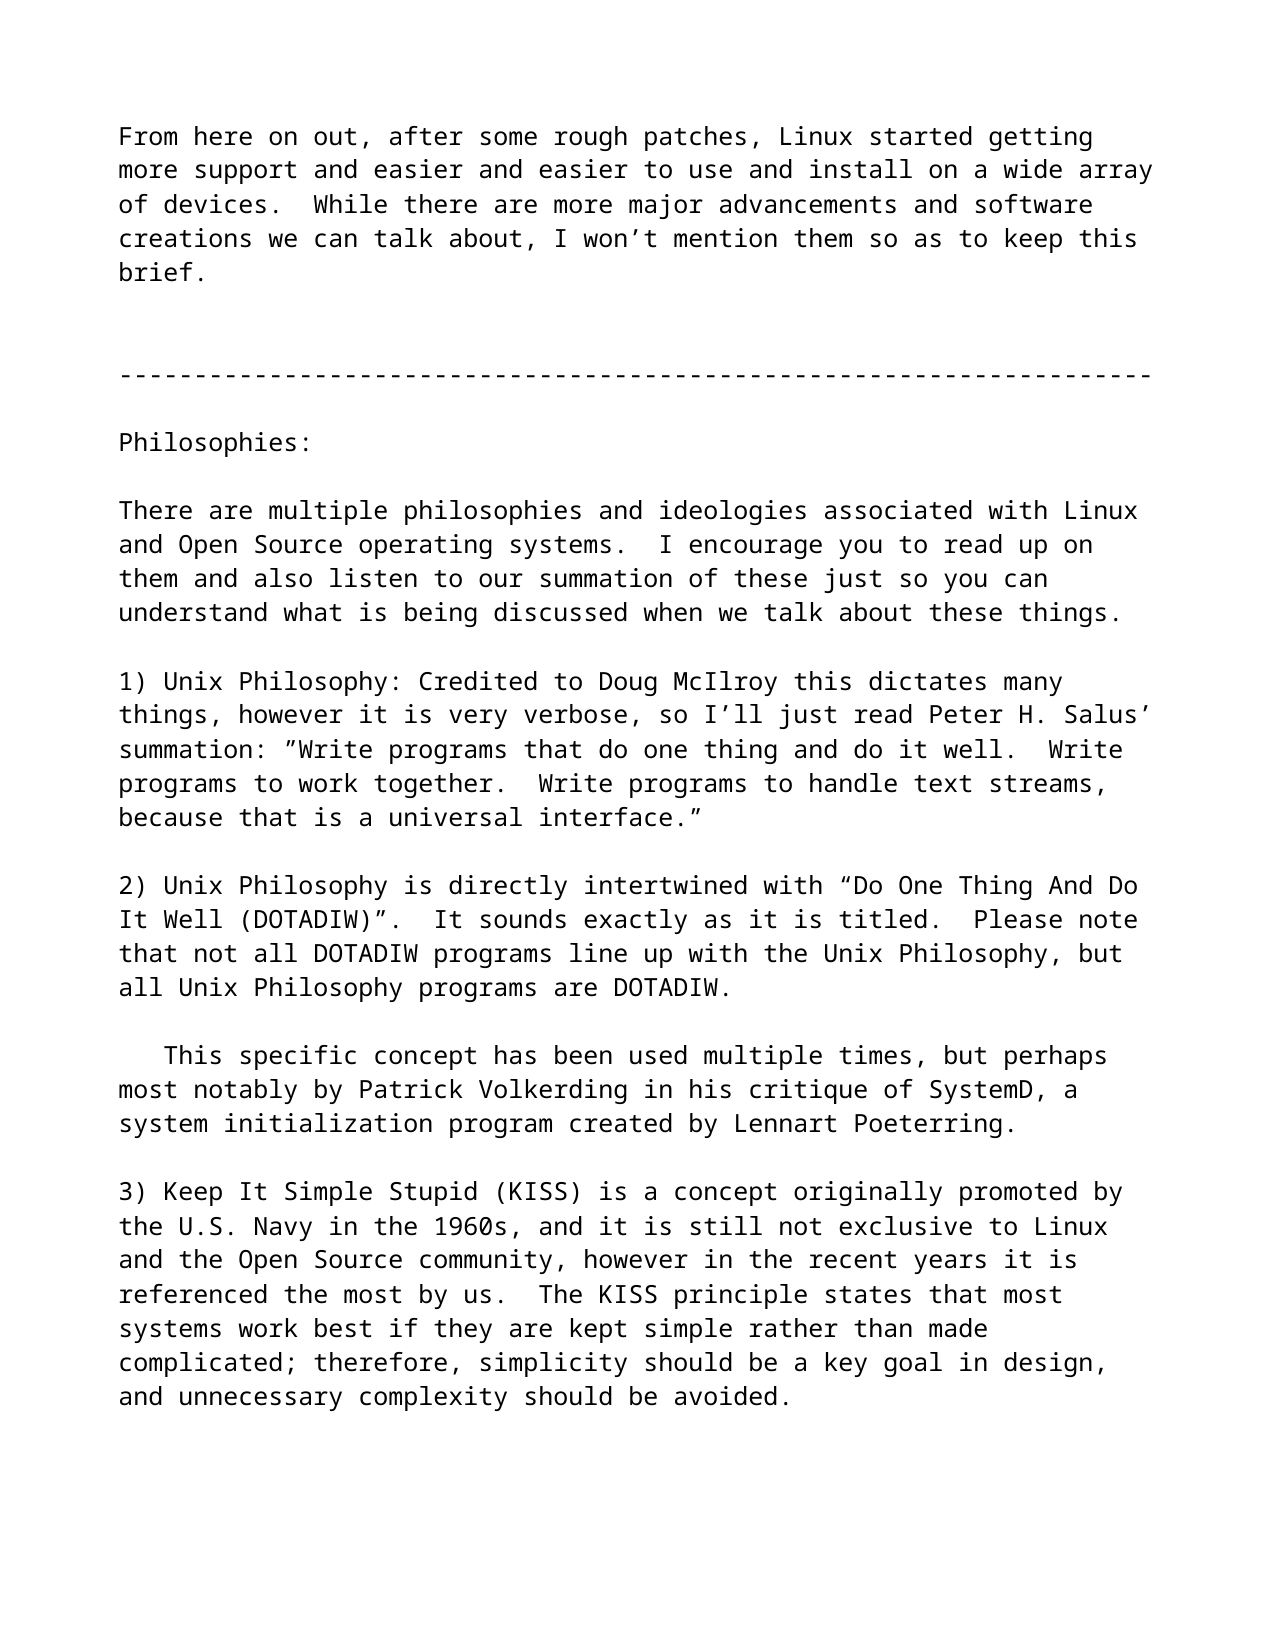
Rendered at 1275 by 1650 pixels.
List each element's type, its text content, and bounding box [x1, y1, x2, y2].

text Philosophies: [118, 425, 1157, 459]
text This specific concept has been used multiple times, but perhaps most notably by Patrick Volkerding in his critique of SystemD, a system initialization program created by Lennart Poeterring. [118, 1038, 1157, 1140]
text --------------------------------------------------------------------- [118, 357, 1157, 391]
text There are multiple philosophies and ideologies associated with Linux and Open Source operating systems. I encourage you to read up on them and also listen to our summation of these just so you can understand what is being discussed when we talk about these things. [118, 493, 1157, 629]
text From here on out, after some rough patches, Linux started getting more support and easier and easier to use and install on a wide array of devices. While there are more major advancements and software creations we can talk about, I won’t mention them so as to keep this brief. [118, 118, 1157, 288]
text 3) Keep It Simple Stupid (KISS) is a concept originally promoted by the U.S. Navy in the 1960s, and it is still not exclusive to Linux and the Open Source community, however in the recent years it is referenced the most by us. The KISS principle states that most systems work best if they are kept simple rather than made complicated; therefore, simplicity should be a key goal in design, and unnecessary complexity should be avoided. [118, 1174, 1157, 1412]
text 2) Unix Philosophy is directly intertwined with “Do One Thing And Do It Well (DOTADIW)”. It sounds exactly as it is titled. Please note that not all DOTADIW programs line up with the Unix Philosophy, but all Unix Philosophy programs are DOTADIW. [118, 867, 1157, 1004]
text 1) Unix Philosophy: Credited to Doug McIlroy this dictates many things, however it is very verbose, so I’ll just read Peter H. Salus’ summation: ”Write programs that do one thing and do it well. Write programs to work together. Write programs to handle text streams, because that is a universal interface.” [118, 663, 1157, 833]
